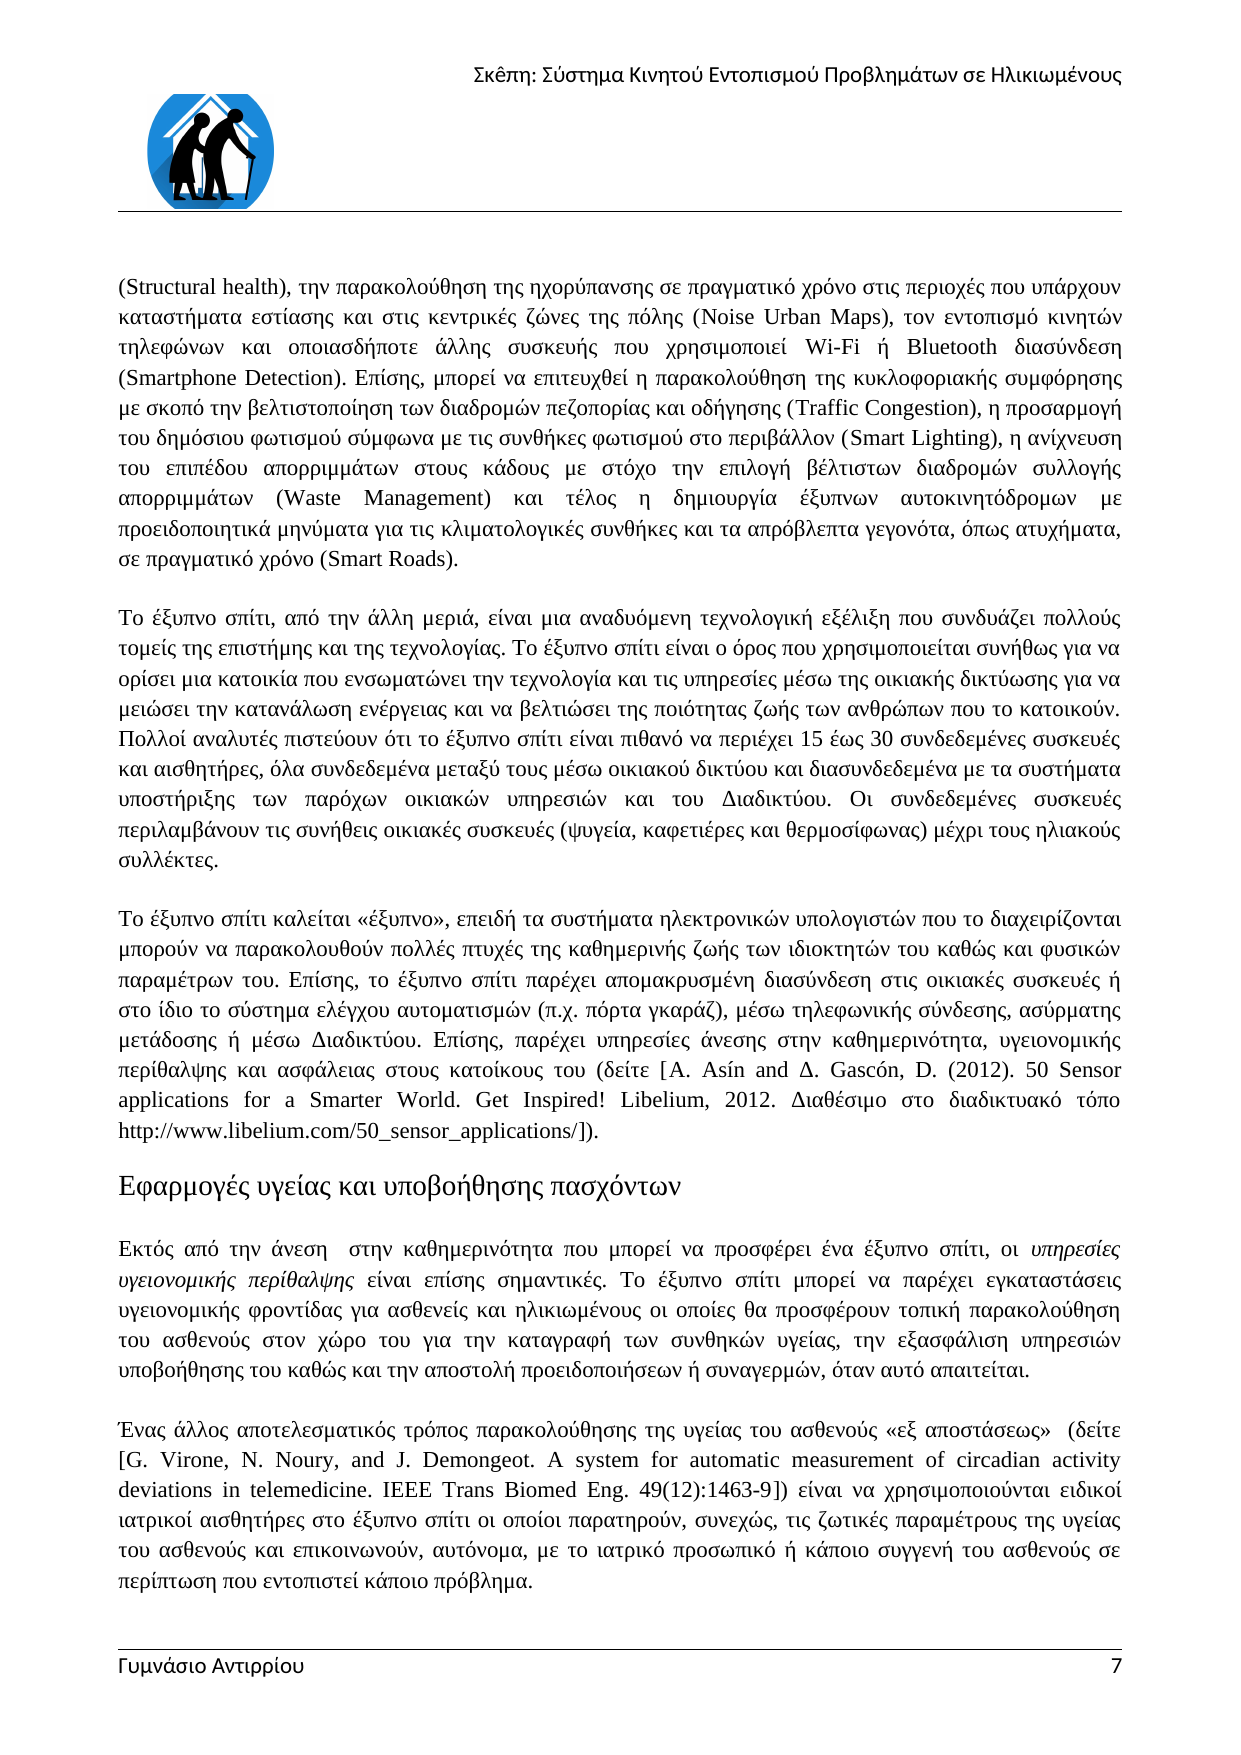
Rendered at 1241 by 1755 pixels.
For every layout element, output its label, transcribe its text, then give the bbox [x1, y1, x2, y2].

text Ένας άλλος αποτελεσματικός τρόπος παρακολούθησης της υγείας του ασθενούς «εξ αποστάσεως» (δείτε [9]) είναι να χρησιμοποιούνται ειδικοί ιατρικοί αισθητήρες στο έξυπνο σπίτι οι οποίοι παρατηρούν, συνεχώς, τις ζωτικές παραμέτρους της υγείας του ασθενούς και επικοινωνούν, αυτόνομα, με το ιατρικό προσωπικό ή κάποιο συγγενή του ασθενούς σε περίπτωση που εντοπιστεί κάποιο πρόβλημα. [118, 1416, 1122, 1593]
subtitle Εφαρμογές υγείας και υποβοήθησης πασχόντων [118, 1168, 1122, 1201]
text Εκτός από την άνεση στην καθημερινότητα που μπορεί να προσφέρει ένα έξυπνο σπίτι, οι υπηρεσίες υγειονομικής περίθαλψης είναι επίσης σημαντικές. Το έξυπνο σπίτι μπορεί να παρέχει εγκαταστάσεις υγειονομικής φροντίδας για ασθενείς και ηλικιωμένους οι οποίες θα προσφέρουν τοπική παρακολούθηση του ασθενούς στον χώρο του για την καταγραφή των συνθηκών υγείας, την εξασφάλιση υπηρεσιών υποβοήθησης του καθώς και την αποστολή προειδοποιήσεων ή συναγερμών, όταν αυτό απαιτείται. [118, 1236, 1122, 1383]
text (Structural health), την παρακολούθηση της ηχορύπανσης σε πραγματικό χρόνο στις περιοχές που υπάρχουν καταστήματα εστίασης και στις κεντρικές ζώνες της πόλης (Noise Urban Maps), τον εντοπισμό κινητών τηλεφώνων και οποιασδήποτε άλλης συσκευής που χρησιμοποιεί Wi-Fi ή Bluetooth διασύνδεση (Smartphone Detection). Επίσης, μπορεί να επιτευχθεί η παρακολούθηση της κυκλοφοριακής συμφόρησης με σκοπό την βελτιστοποίηση των διαδρομών πεζοπορίας και οδήγησης (Traffic Congestion), η προσαρμογή του δημόσιου φωτισμού σύμφωνα με τις συνθήκες φωτισμού στο περιβάλλον (Smart Lighting), η ανίχνευση του επιπέδου απορριμμάτων στους κάδους με στόχο την επιλογή βέλτιστων διαδρομών συλλογής απορριμμάτων (Waste Management) και τέλος η δημιουργία έξυπνων αυτοκινητόδρομων με προειδοποιητικά μηνύματα για τις κλιματολογικές συνθήκες και τα απρόβλεπτα γεγονότα, όπως ατυχήματα, σε πραγματικό χρόνο (Smart Roads). [118, 273, 1122, 571]
text Το έξυπνο σπίτι καλείται «έξυπνο», επειδή τα συστήματα ηλεκτρονικών υπολογιστών που το διαχειρίζονται μπορούν να παρακολουθούν πολλές πτυχές της καθημερινής ζωής των ιδιοκτητών του καθώς και φυσικών παραμέτρων του. Επίσης, το έξυπνο σπίτι παρέχει απομακρυσμένη διασύνδεση στις οικιακές συσκευές ή στο ίδιο το σύστημα ελέγχου αυτοματισμών (π.χ. πόρτα γκαράζ), μέσω τηλεφωνικής σύνδεσης, ασύρματης μετάδοσης ή μέσω Διαδικτύου. Επίσης, παρέχει υπηρεσίες άνεσης στην καθημερινότητα, υγειονομικής περίθαλψης και ασφάλειας στους κατοίκους του (δείτε [1]). [118, 905, 1122, 1143]
text Το έξυπνο σπίτι, από την άλλη μεριά, είναι μια αναδυόμενη τεχνολογική εξέλιξη που συνδυάζει πολλούς τομείς της επιστήμης και της τεχνολογίας. Το έξυπνο σπίτι είναι ο όρος που χρησιμοποιείται συνήθως για να ορίσει μια κατοικία που ενσωματώνει την τεχνολογία και τις υπηρεσίες μέσω της οικιακής δικτύωσης για να μειώσει την κατανάλωση ενέργειας και να βελτιώσει της ποιότητας ζωής των ανθρώπων που το κατοικούν. Πολλοί αναλυτές πιστεύουν ότι το έξυπνο σπίτι είναι πιθανό να περιέχει 15 έως 30 συνδεδεμένες συσκευές και αισθητήρες, όλα συνδεδεμένα μεταξύ τους μέσω οικιακού δικτύου και διασυνδεδεμένα με τα συστήματα υποστήριξης των παρόχων οικιακών υπηρεσιών και του Διαδικτύου. Οι συνδεδεμένες συσκευές περιλαμβάνουν τις συνήθεις οικιακές συσκευές (ψυγεία, καφετιέρες και θερμοσίφωνας) μέχρι τους ηλιακούς συλλέκτες. [118, 604, 1122, 872]
